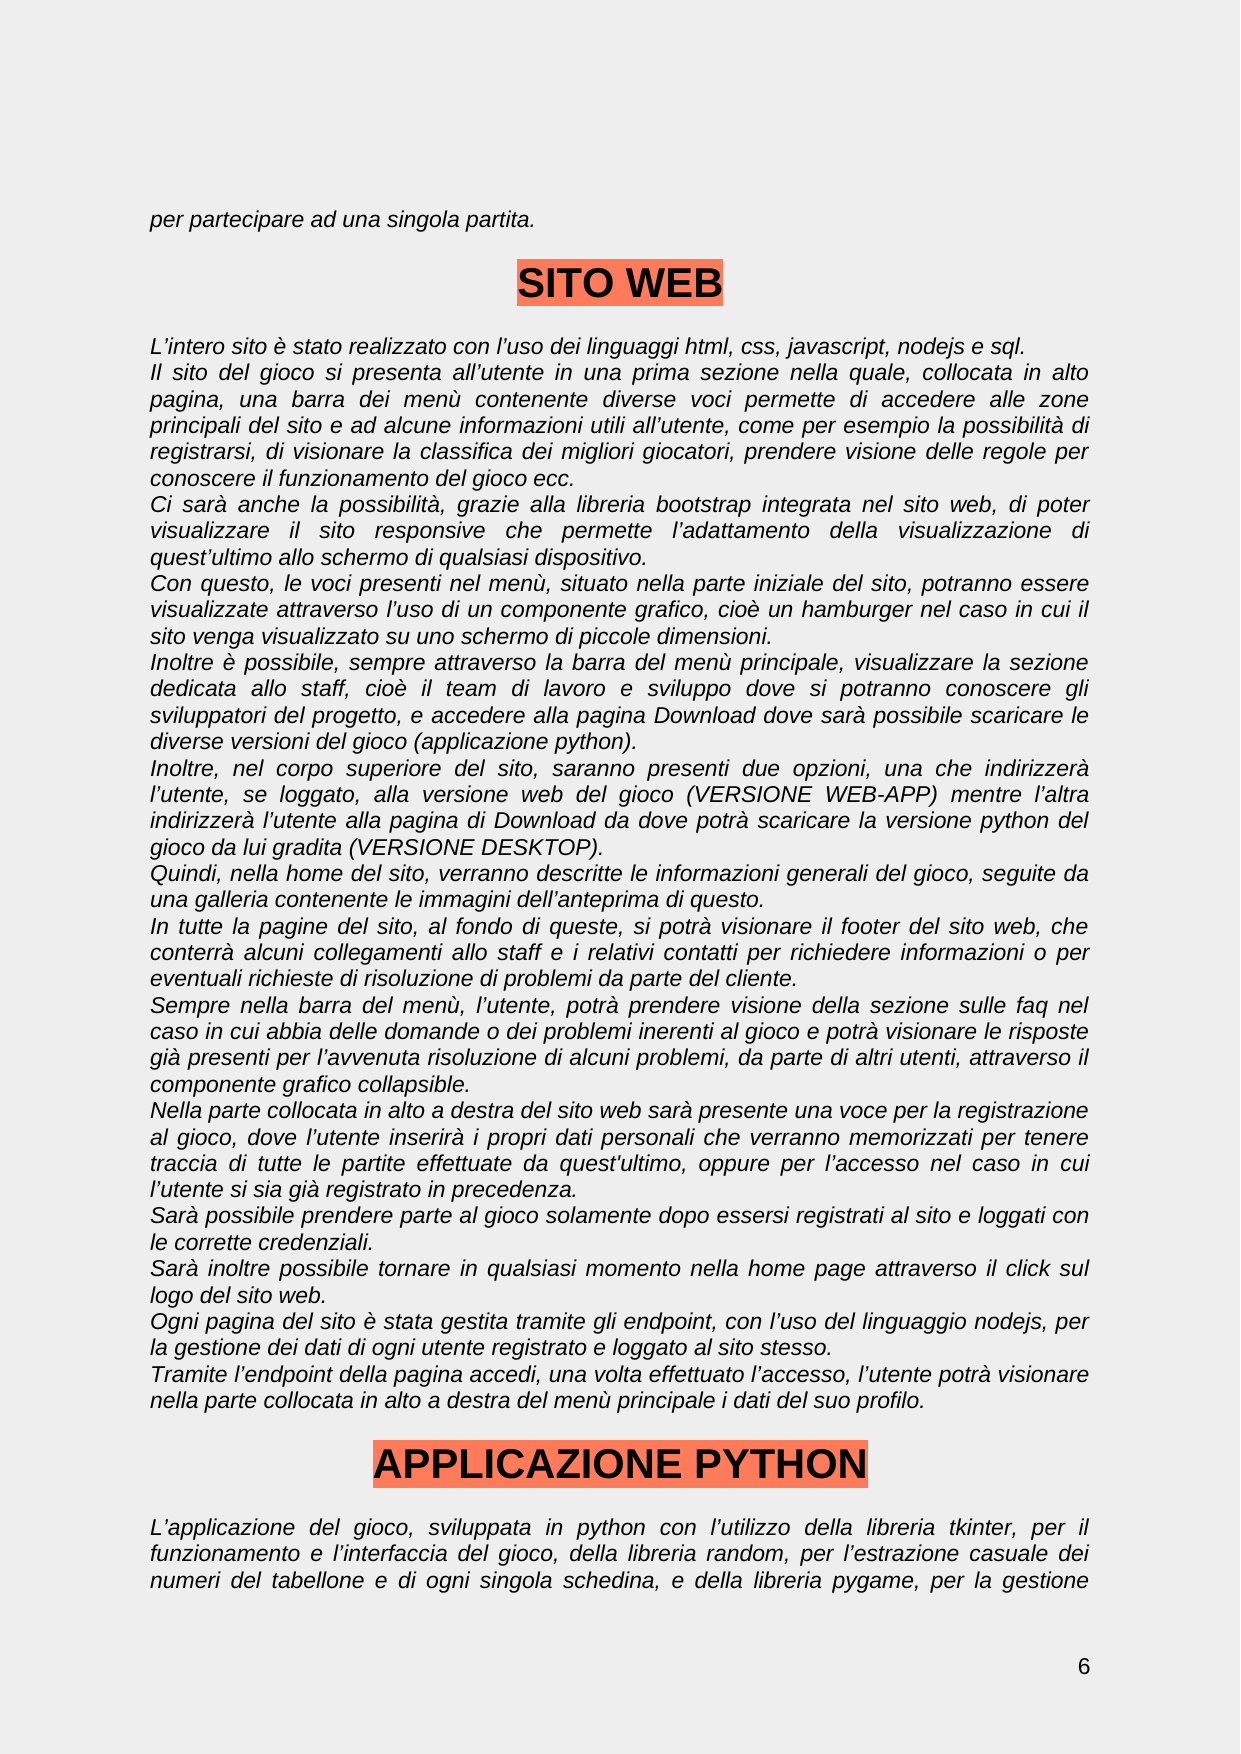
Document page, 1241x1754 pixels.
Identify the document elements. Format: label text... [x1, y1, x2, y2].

text SITO WEB [150, 258, 1090, 306]
text Inoltre, nel corpo superiore del sito, saranno presenti due opzioni, una che indirizzerà l’utente, se loggato, alla versione web del gioco (VERSIONE WEB-APP) mentre l’altra indirizzerà l’utente alla pagina di Download da dove potrà scaricare la versione python del gioco da lui gradita (VERSIONE DESKTOP). [150, 754, 1090, 860]
text Inoltre è possibile, sempre attraverso la barra del menù principale, visualizzare la sezione dedicata allo staff, cioè il team di lavoro e sviluppo dove si potranno conoscere gli sviluppatori del progetto, e accedere alla pagina Download dove sarà possibile scaricare le diverse versioni del gioco (applicazione python). [150, 649, 1090, 754]
text APPLICAZIONE PYTHON [150, 1440, 1090, 1488]
text per partecipare ad una singola partita. [150, 206, 1090, 232]
text Con questo, le voci presenti nel menù, situato nella parte iniziale del sito, potranno essere visualizzate attraverso l’uso di un componente grafico, cioè un hamburger nel caso in cui il sito venga visualizzato su uno schermo di piccole dimensioni. [150, 570, 1090, 649]
text Sarà inoltre possibile tornare in qualsiasi momento nella home page attraverso il click sul logo del sito web. [150, 1255, 1090, 1308]
text In tutte la pagine del sito, al fondo di queste, si potrà visionare il footer del sito web, che conterrà alcuni collegamenti allo staff e i relativi contatti per richiedere informazioni o per eventuali richieste di risoluzione di problemi da parte del cliente. [150, 913, 1090, 992]
text Sarà possibile prendere parte al gioco solamente dopo essersi registrati al sito e loggati con le corrette credenziali. [150, 1202, 1090, 1255]
text Nella parte collocata in alto a destra del sito web sarà presente una voce per la registrazione al gioco, dove l’utente inserirà i propri dati personali che verranno memorizzati per tenere traccia di tutte le partite effettuate da quest'ultimo, oppure per l’accesso nel caso in cui l’utente si sia già registrato in precedenza. [150, 1097, 1090, 1202]
text Ci sarà anche la possibilità, grazie alla libreria bootstrap integrata nel sito web, di poter visualizzare il sito responsive che permette l’adattamento della visualizzazione di quest’ultimo allo schermo di qualsiasi dispositivo. [150, 491, 1090, 570]
text L’applicazione del gioco, sviluppata in python con l’utilizzo della libreria tkinter, per il funzionamento e l’interfaccia del gioco, della libreria random, per l’estrazione casuale dei numeri del tabellone e di ogni singola schedina, e della libreria pygame, per la gestione [150, 1514, 1090, 1593]
text L’intero sito è stato realizzato con l’uso dei linguaggi html, css, javascript, nodejs e sql. [150, 333, 1090, 359]
text Tramite l’endpoint della pagina accedi, una volta effettuato l’accesso, l’utente potrà visionare nella parte collocata in alto a destra del menù principale i dati del suo profilo. [150, 1361, 1090, 1413]
text Ogni pagina del sito è stata gestita tramite gli endpoint, con l’uso del linguaggio nodejs, per la gestione dei dati di ogni utente registrato e loggato al sito stesso. [150, 1308, 1090, 1361]
text Sempre nella barra del menù, l’utente, potrà prendere visione della sezione sulle faq nel caso in cui abbia delle domande o dei problemi inerenti al gioco e potrà visionare le risposte già presenti per l’avvenuta risoluzione di alcuni problemi, da parte di altri utenti, attraverso il componente grafico collapsible. [150, 992, 1090, 1097]
text Il sito del gioco si presenta all’utente in una prima sezione nella quale, collocata in alto pagina, una barra dei menù contenente diverse voci permette di accedere alle zone principali del sito e ad alcune informazioni utili all’utente, come per esempio la possibilità di registrarsi, di visionare la classifica dei migliori giocatori, prendere visione delle regole per conoscere il funzionamento del gioco ecc. [150, 359, 1090, 491]
text Quindi, nella home del sito, verranno descritte le informazioni generali del gioco, seguite da una galleria contenente le immagini dell’anteprima di questo. [150, 860, 1090, 913]
